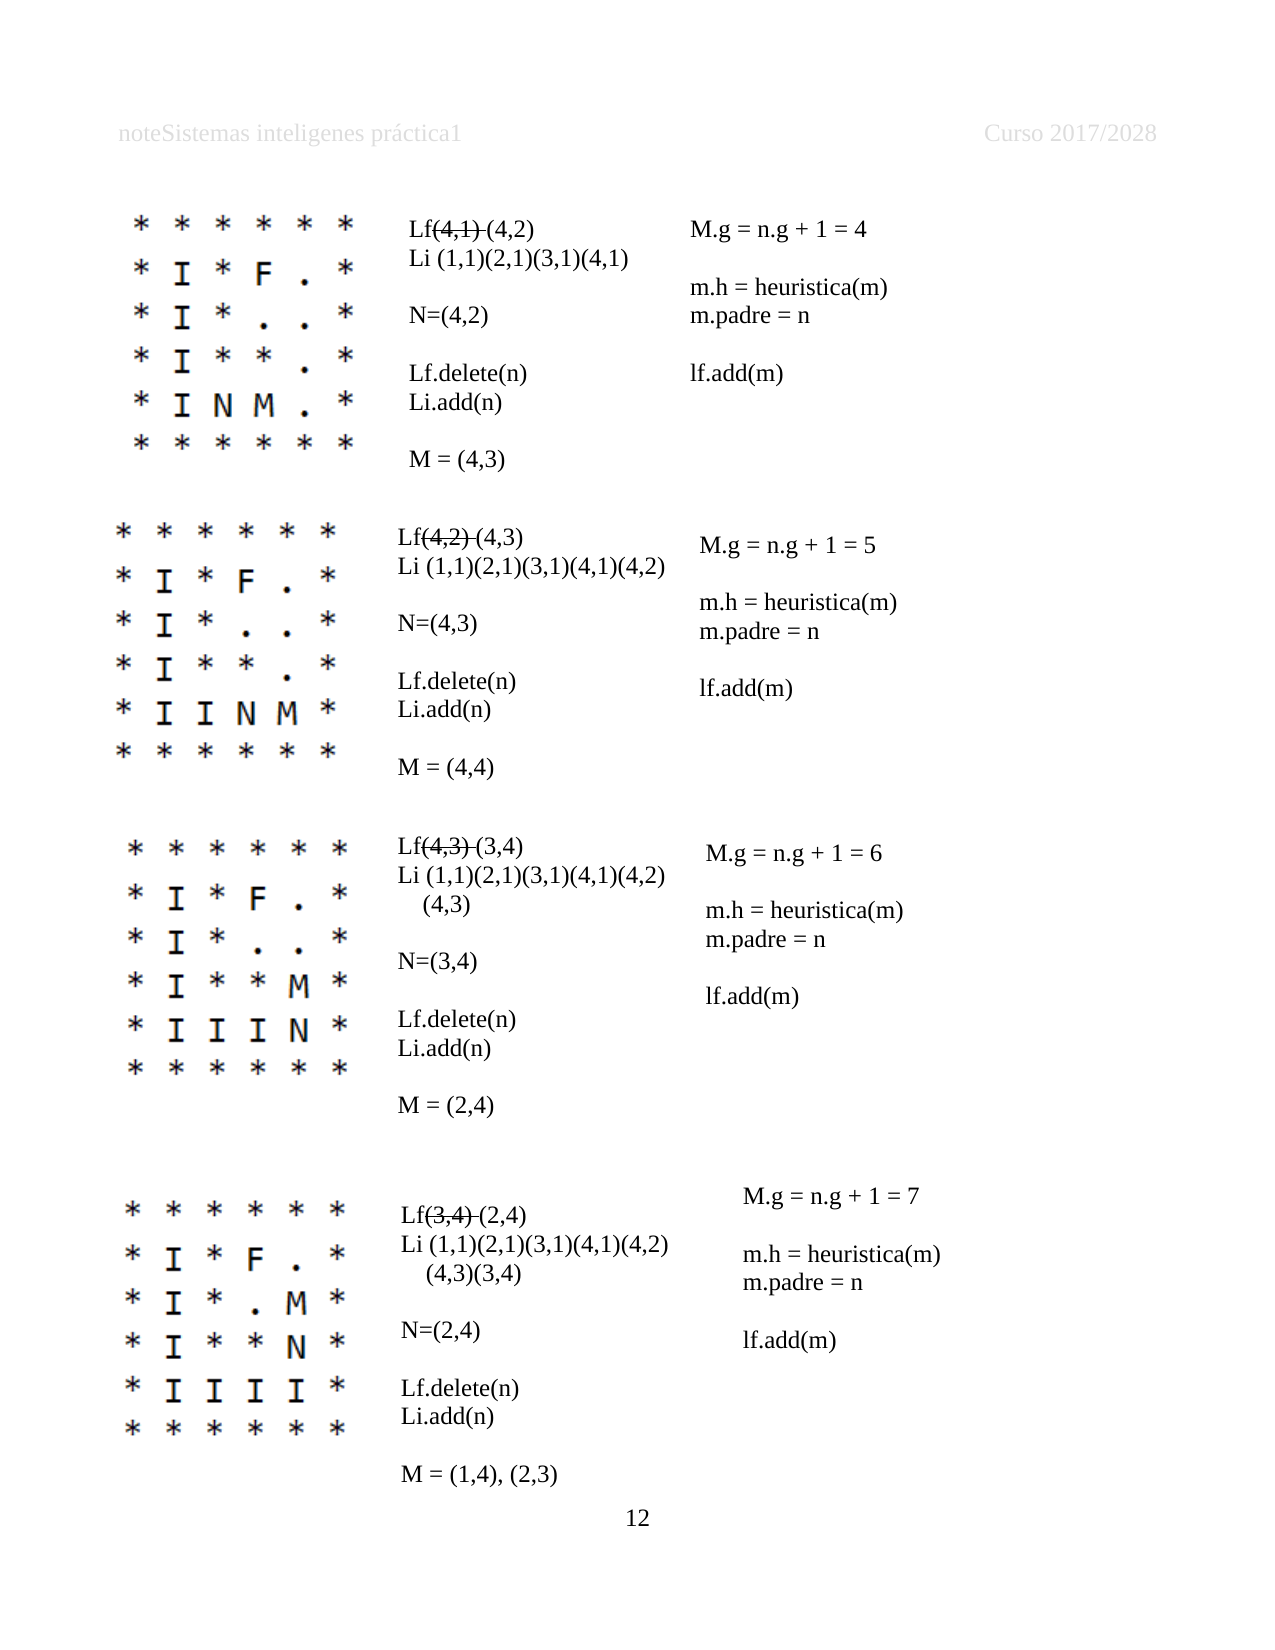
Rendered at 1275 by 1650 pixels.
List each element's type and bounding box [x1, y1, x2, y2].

picture [109, 510, 350, 774]
picture [133, 209, 367, 461]
picture [115, 1193, 375, 1456]
picture [124, 829, 358, 1083]
